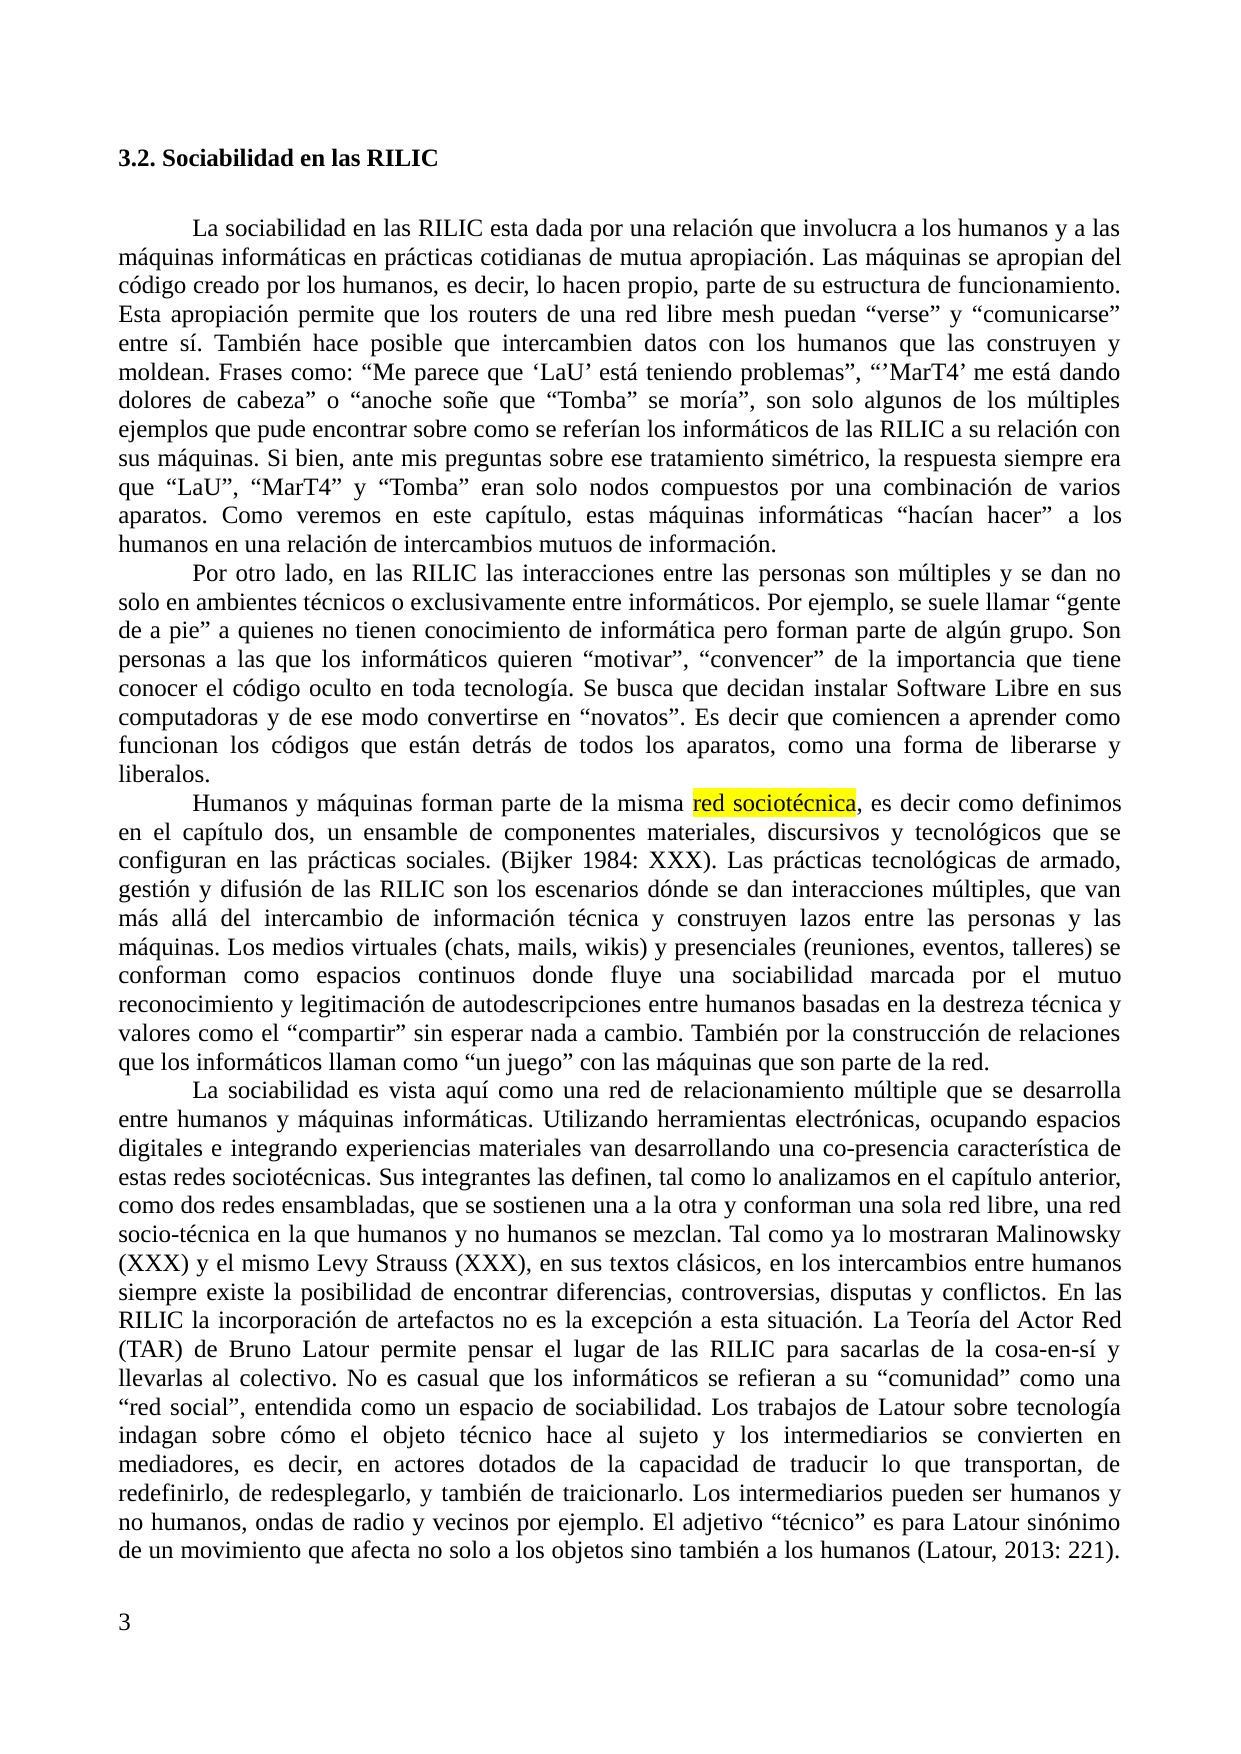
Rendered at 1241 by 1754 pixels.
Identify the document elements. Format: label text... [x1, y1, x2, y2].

text Humanos y máquinas forman parte de la misma red sociotécnica, es decir como definimos en el capítulo dos, un ensamble de componentes materiales, discursivos y tecnológicos que se configuran en las prácticas sociales. (Bijker 1984: XXX). Las prácticas tecnológicas de armado, gestión y difusión de las RILIC son los escenarios dónde se dan interacciones múltiples, que van más allá del intercambio de información técnica y construyen lazos entre las personas y las máquinas. Los medios virtuales (chats, mails, wikis) y presenciales (reuniones, eventos, talleres) se conforman como espacios continuos donde fluye una sociabilidad marcada por el mutuo reconocimiento y legitimación de autodescripciones entre humanos basadas en la destreza técnica y valores como el “compartir” sin esperar nada a cambio. También por la construcción de relaciones que los informáticos llaman como “un juego” con las máquinas que son parte de la red. [118, 788, 1122, 1076]
text Por otro lado, en las RILIC las interacciones entre las personas son múltiples y se dan no solo en ambientes técnicos o exclusivamente entre informáticos. Por ejemplo, se suele llamar “gente de a pie” a quienes no tienen conocimiento de informática pero forman parte de algún grupo. Son personas a las que los informáticos quieren “motivar”, “convencer” de la importancia que tiene conocer el código oculto en toda tecnología. Se busca que decidan instalar Software Libre en sus computadoras y de ese modo convertirse en “novatos”. Es decir que comiencen a aprender como funcionan los códigos que están detrás de todos los aparatos, como una forma de liberarse y liberalos. [118, 558, 1122, 788]
subtitle 3.2. Sociabilidad en las RILIC [118, 143, 1122, 172]
text La sociabilidad es vista aquí como una red de relacionamiento múltiple que se desarrolla entre humanos y máquinas informáticas. Utilizando herramientas electrónicas, ocupando espacios digitales e integrando experiencias materiales van desarrollando una co-presencia característica de estas redes sociotécnicas. Sus integrantes las definen, tal como lo analizamos en el capítulo anterior, como dos redes ensambladas, que se sostienen una a la otra y conforman una sola red libre, una red socio-técnica en la que humanos y no humanos se mezclan. Tal como ya lo mostraran Malinowsky (XXX) y el mismo Levy Strauss (XXX), en sus textos clásicos, en los intercambios entre humanos siempre existe la posibilidad de encontrar diferencias, controversias, disputas y conflictos. En las RILIC la incorporación de artefactos no es la excepción a esta situación. La Teoría del Actor Red (TAR) de Bruno Latour permite pensar el lugar de las RILIC para sacarlas de la cosa-en-sí y llevarlas al colectivo. No es casual que los informáticos se refieran a su “comunidad” como una “red social”, entendida como un espacio de sociabilidad. Los trabajos de Latour sobre tecnología indagan sobre cómo el objeto técnico hace al sujeto y los intermediarios se convierten en mediadores, es decir, en actores dotados de la capacidad de traducir lo que transportan, de redefinirlo, de redesplegarlo, y también de traicionarlo. Los intermediarios pueden ser humanos y no humanos, ondas de radio y vecinos por ejemplo. El adjetivo “técnico” es para Latour sinónimo de un movimiento que afecta no solo a los objetos sino también a los humanos (Latour, 2013: 221). [118, 1076, 1122, 1564]
text La sociabilidad en las RILIC esta dada por una relación que involucra a los humanos y a las máquinas informáticas en prácticas cotidianas de mutua apropiación. Las máquinas se apropian del código creado por los humanos, es decir, lo hacen propio, parte de su estructura de funcionamiento. Esta apropiación permite que los routers de una red libre mesh puedan “verse” y “comunicarse” entre sí. También hace posible que intercambien datos con los humanos que las construyen y moldean. Frases como: “Me parece que ‘LaU’ está teniendo problemas”, “’MarT4’ me está dando dolores de cabeza” o “anoche soñe que “Tomba” se moría”, son solo algunos de los múltiples ejemplos que pude encontrar sobre como se referían los informáticos de las RILIC a su relación con sus máquinas. Si bien, ante mis preguntas sobre ese tratamiento simétrico, la respuesta siempre era que “LaU”, “MarT4” y “Tomba” eran solo nodos compuestos por una combinación de varios aparatos. Como veremos en este capítulo, estas máquinas informáticas “hacían hacer” a los humanos en una relación de intercambios mutuos de información. [118, 213, 1122, 558]
